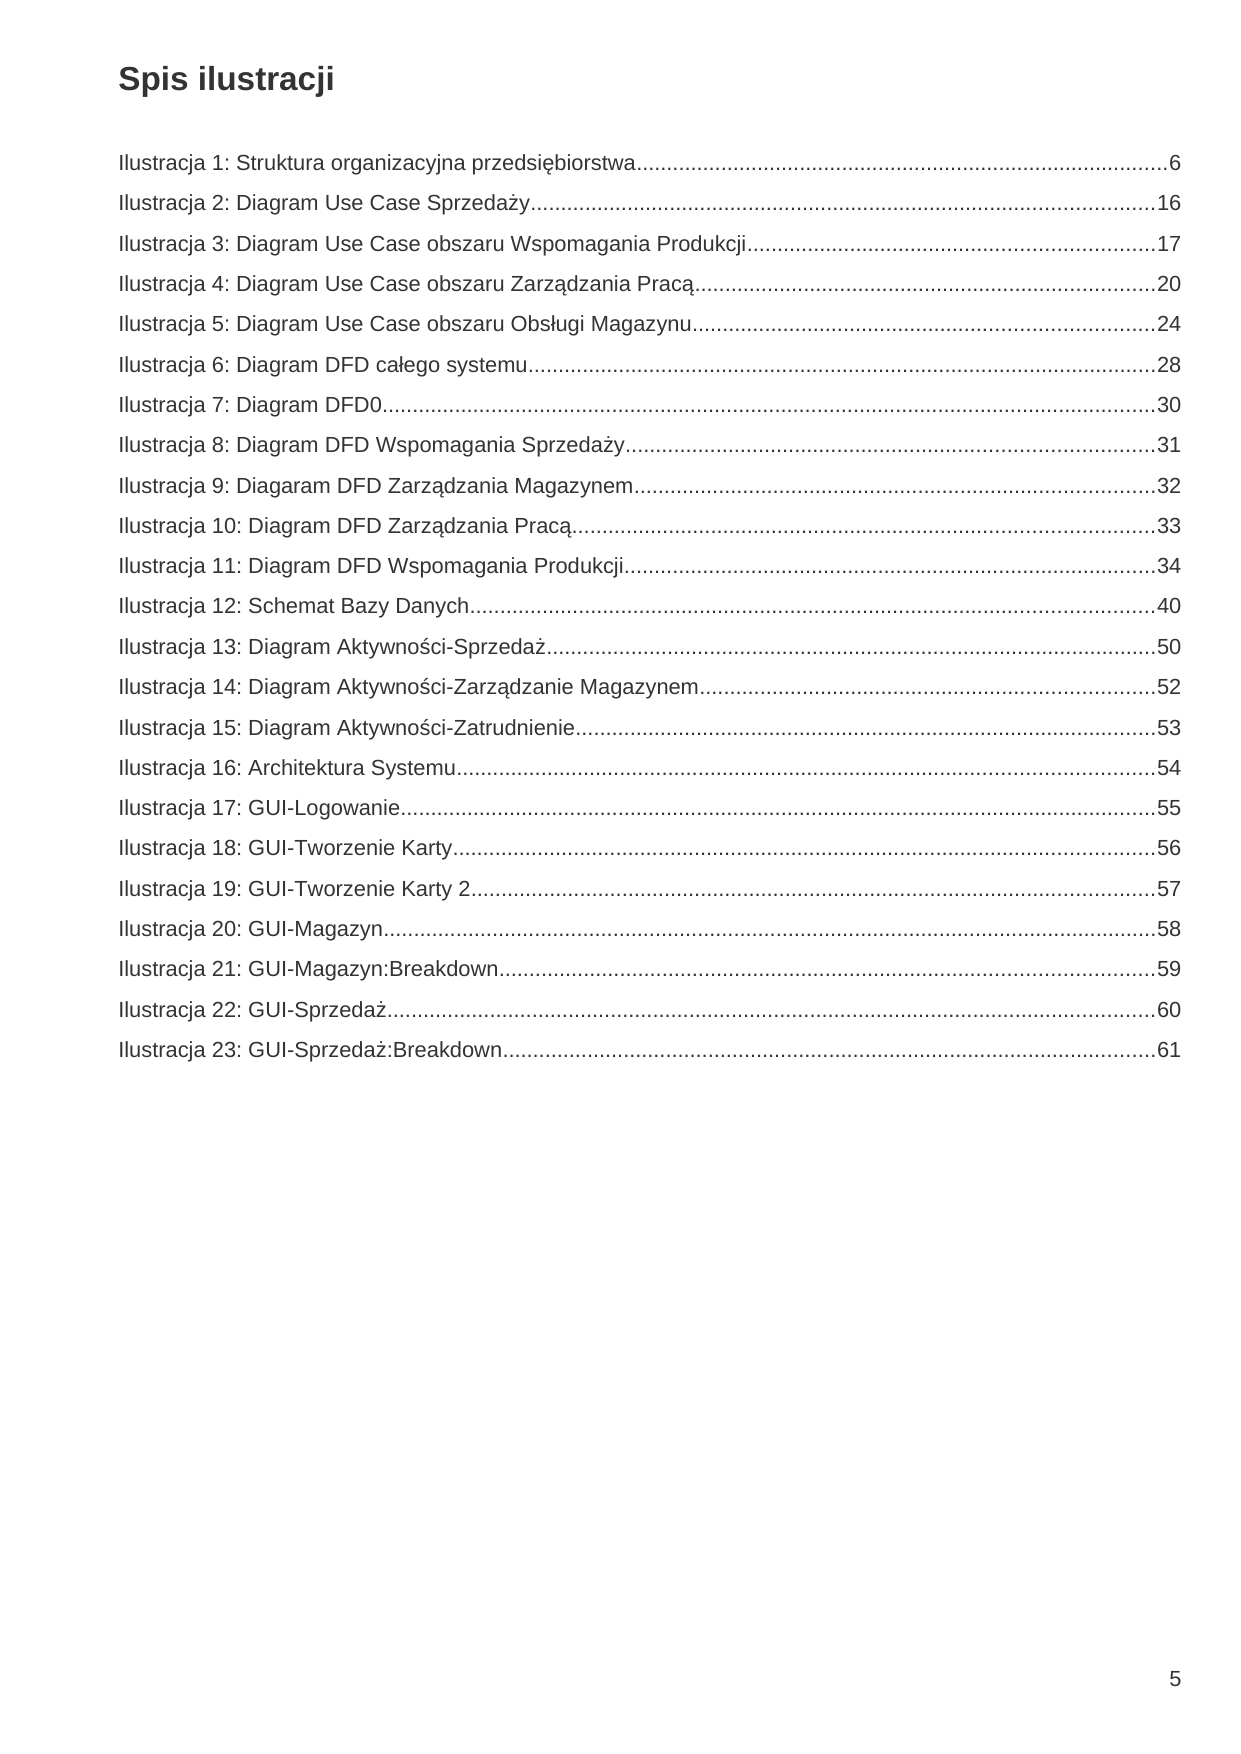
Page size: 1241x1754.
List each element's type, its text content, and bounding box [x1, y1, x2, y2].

text Ilustracja 23: GUI-Sprzedaż:Breakdown 61 [118, 1037, 1181, 1062]
text Ilustracja 15: Diagram Aktywności-Zatrudnienie 53 [118, 714, 1181, 739]
text Ilustracja 13: Diagram Aktywności-Sprzedaż 50 [118, 634, 1181, 659]
text Ilustracja 2: Diagram Use Case Sprzedaży 16 [118, 190, 1181, 216]
text Ilustracja 7: Diagram DFD0 30 [118, 392, 1181, 417]
text Ilustracja 14: Diagram Aktywności-Zarządzanie Magazynem 52 [118, 674, 1181, 699]
text Ilustracja 10: Diagram DFD Zarządzania Pracą 33 [118, 513, 1181, 538]
text Ilustracja 6: Diagram DFD całego systemu 28 [118, 352, 1181, 377]
text Ilustracja 5: Diagram Use Case obszaru Obsługi Magazynu 24 [118, 311, 1181, 336]
text Ilustracja 12: Schemat Bazy Danych 40 [118, 593, 1181, 619]
text Ilustracja 20: GUI-Magazyn 58 [118, 916, 1181, 941]
text Ilustracja 19: GUI-Tworzenie Karty 2 57 [118, 876, 1181, 901]
text Ilustracja 21: GUI-Magazyn:Breakdown 59 [118, 956, 1181, 981]
text Ilustracja 17: GUI-Logowanie 55 [118, 795, 1181, 820]
text Ilustracja 22: GUI-Sprzedaż 60 [118, 997, 1181, 1022]
text Ilustracja 8: Diagram DFD Wspomagania Sprzedaży 31 [118, 432, 1181, 457]
text Ilustracja 1: Struktura organizacyjna przedsiębiorstwa 6 [118, 150, 1181, 175]
subtitle Spis ilustracji [118, 59, 1181, 97]
text Ilustracja 16: Architektura Systemu 54 [118, 755, 1181, 780]
text Ilustracja 11: Diagram DFD Wspomagania Produkcji 34 [118, 553, 1181, 578]
text Ilustracja 18: GUI-Tworzenie Karty 56 [118, 835, 1181, 861]
text Ilustracja 3: Diagram Use Case obszaru Wspomagania Produkcji 17 [118, 231, 1181, 256]
text Ilustracja 4: Diagram Use Case obszaru Zarządzania Pracą 20 [118, 271, 1181, 296]
text Ilustracja 9: Diagaram DFD Zarządzania Magazynem 32 [118, 472, 1181, 498]
